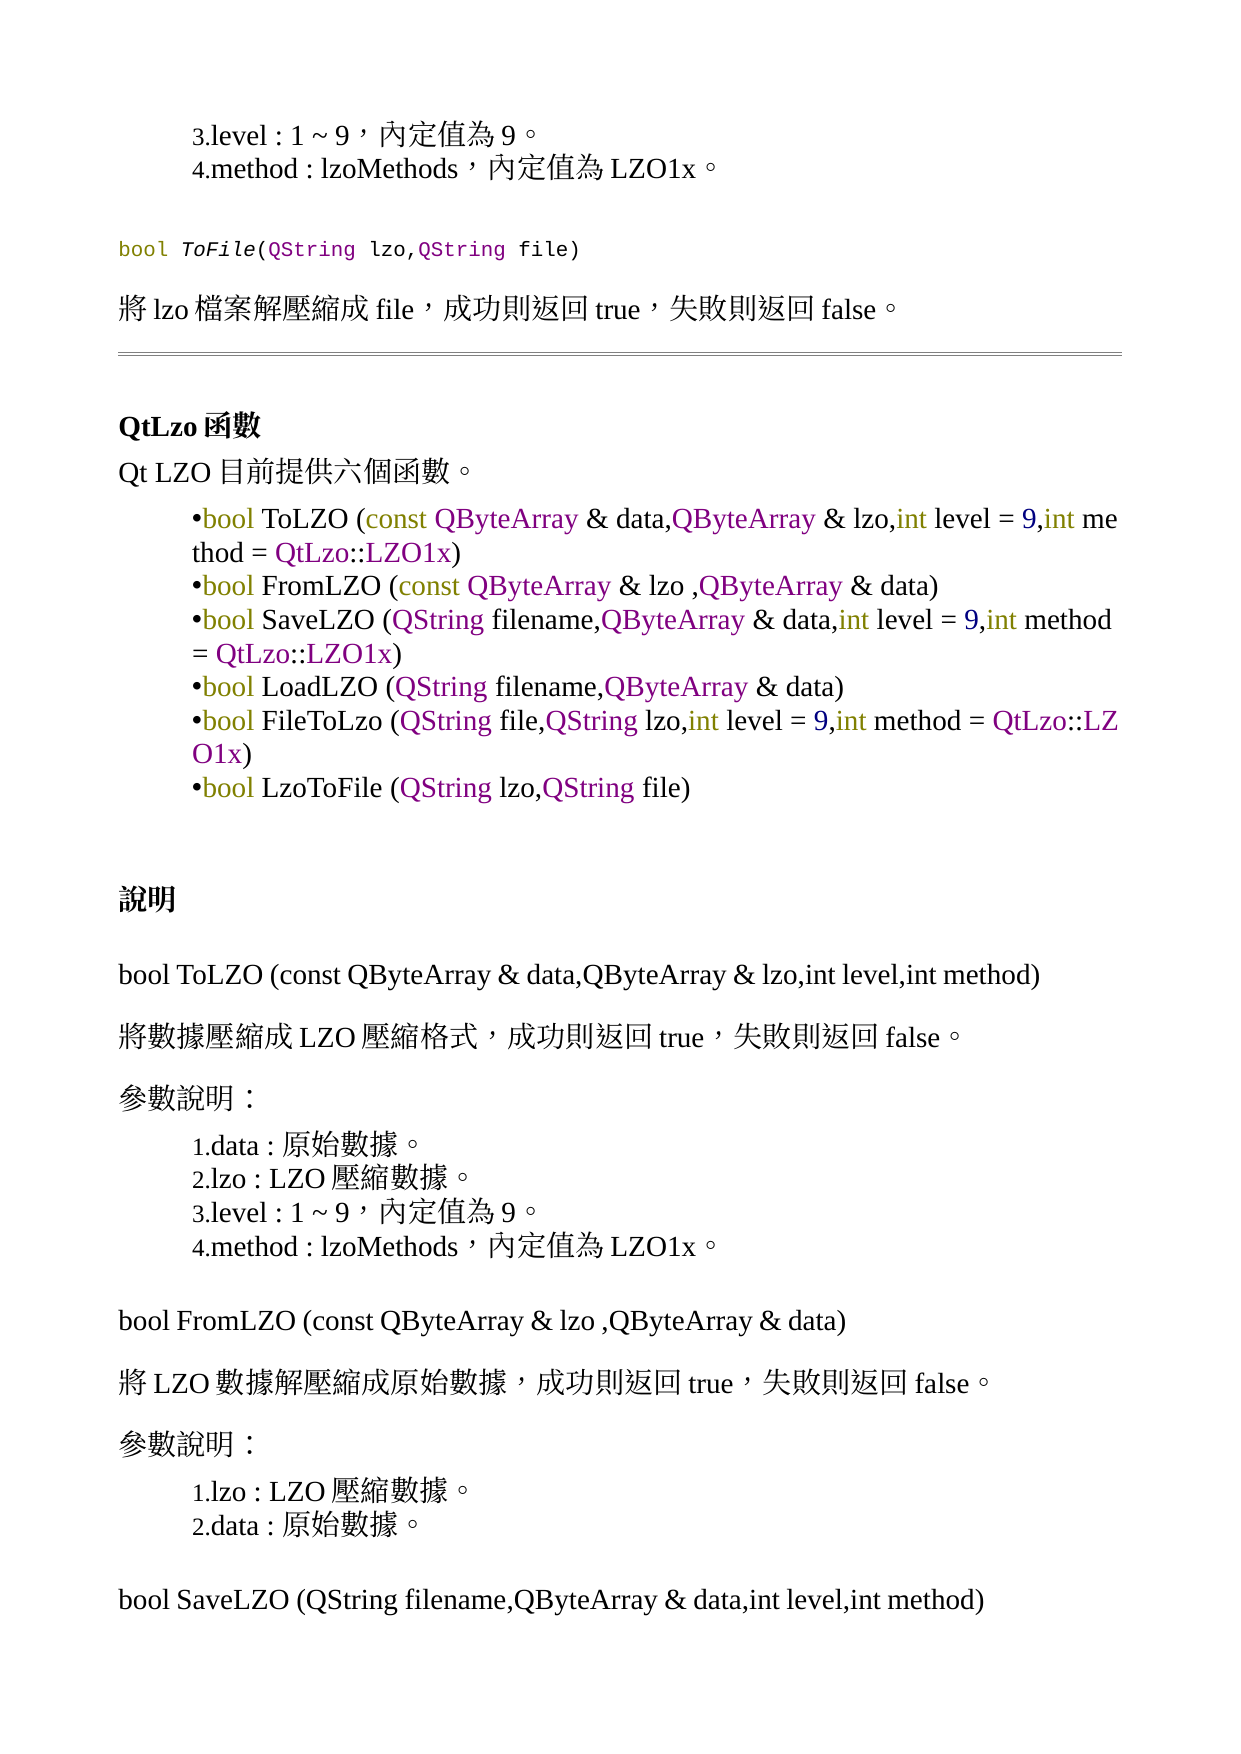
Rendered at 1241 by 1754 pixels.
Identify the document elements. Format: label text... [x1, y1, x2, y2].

list bool ToLZO (const QByteArray & data,QByteArray & lzo,int level = 9,int method = QtLzo::LZO1x) [118, 501, 1122, 568]
list method : lzoMethods，內定值為LZO1x。 [118, 152, 1122, 185]
list lzo : LZO壓縮數據。 [118, 1474, 1122, 1508]
text 將lzo檔案解壓縮成file，成功則返回true，失敗則返回false。 [118, 292, 1122, 326]
list lzo : LZO壓縮數據。 [118, 1162, 1122, 1195]
list level : 1 ~ 9，內定值為9。 [118, 1195, 1122, 1229]
list bool LzoToFile (QString lzo,QString file) [118, 770, 1122, 804]
subtitle QtLzo函數 [118, 409, 1122, 443]
list bool FromLZO (const QByteArray & lzo ,QByteArray & data) [118, 568, 1122, 602]
text bool SaveLZO (QString filename,QByteArray & data,int level,int method) [118, 1554, 1122, 1616]
text bool FromLZO (const QByteArray & lzo ,QByteArray & data) 將LZO數據解壓縮成原始數據，成功則返回true，失敗則返回false。 參數說明： [118, 1275, 1122, 1462]
list bool FileToLzo (QString file,QString lzo,int level = 9,int method = QtLzo::LZO1x) [118, 703, 1122, 770]
subtitle 說明 [118, 883, 1122, 916]
list level : 1 ~ 9，內定值為9。 [118, 118, 1122, 152]
text bool ToFile(QString lzo,QString file) [118, 239, 1122, 263]
list bool LoadLZO (QString filename,QByteArray & data) [118, 669, 1122, 703]
list data : 原始數據。 [118, 1128, 1122, 1162]
list data : 原始數據。 [118, 1508, 1122, 1541]
text bool ToLZO (const QByteArray & data,QByteArray & lzo,int level,int method) 將數據壓縮成LZO壓縮格式，成功則返回true，失敗則返回false。 參數說明： [118, 929, 1122, 1116]
text Qt LZO目前提供六個函數。 [118, 455, 1122, 489]
list bool SaveLZO (QString filename,QByteArray & data,int level = 9,int method = QtLzo::LZO1x) [118, 602, 1122, 669]
list method : lzoMethods，內定值為LZO1x。 [118, 1229, 1122, 1262]
